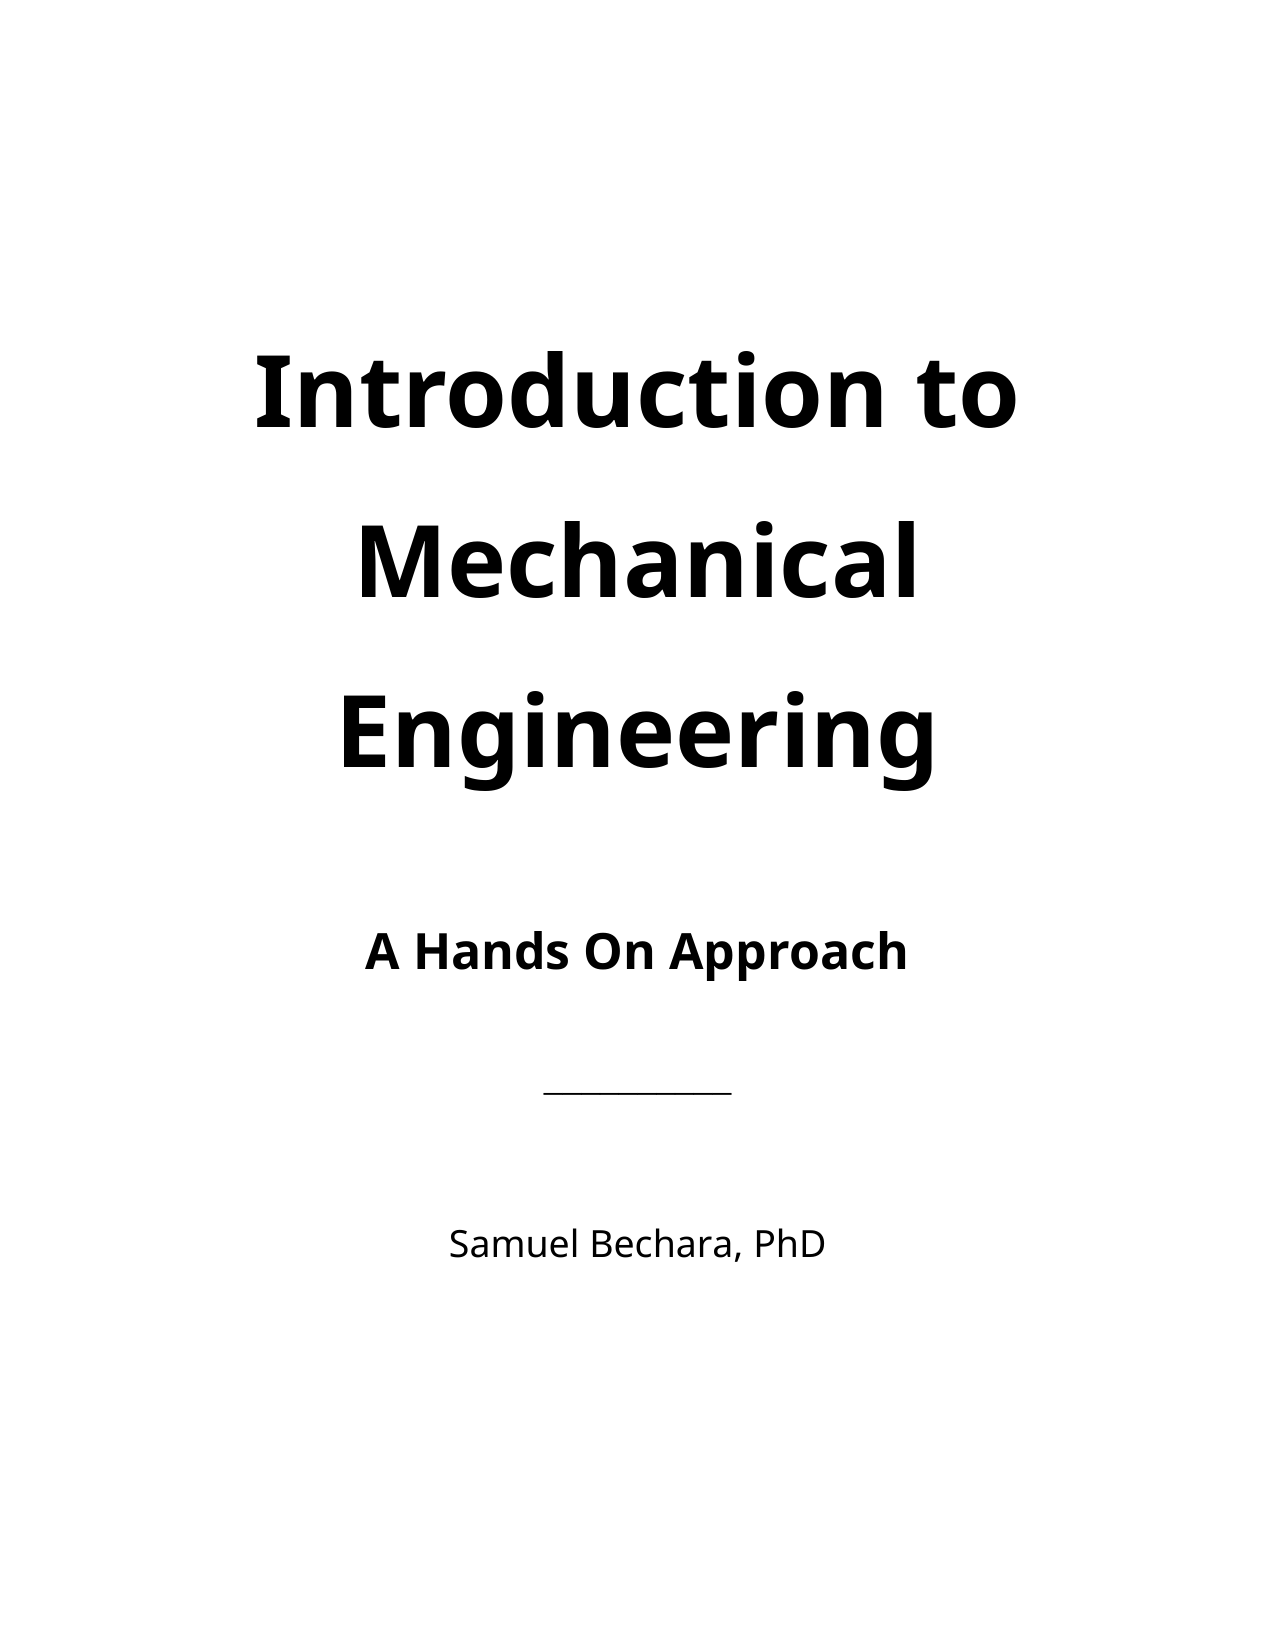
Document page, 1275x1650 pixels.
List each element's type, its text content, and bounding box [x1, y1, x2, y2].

subtitle A Hands On Approach [150, 916, 1125, 984]
text Samuel Bechara, PhD [150, 1217, 1125, 1268]
subtitle Introduction to Mechanical Engineering [150, 320, 1125, 797]
text __________ [150, 1055, 1125, 1098]
